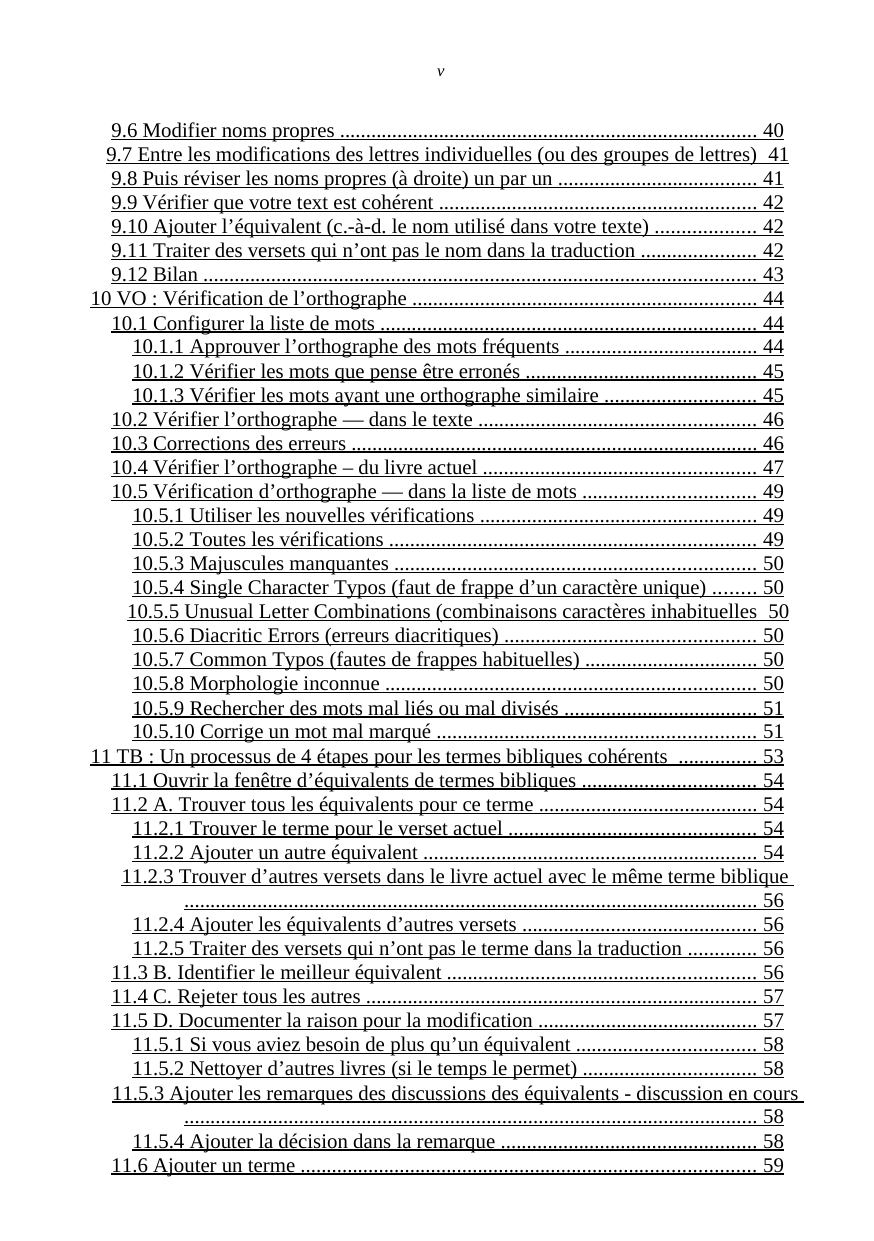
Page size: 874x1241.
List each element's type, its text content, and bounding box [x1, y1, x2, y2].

text 11.2.3 Trouver d’autres versets dans le livre actuel avec le même terme biblique 0 [101, 864, 815, 912]
text 11.5.1 Si vous aviez besoin de plus qu’un équivalent 0 [101, 1032, 815, 1056]
text 9.8 Puis réviser les noms propres (à droite) un par un 0 [80, 166, 815, 190]
text 10.3 Corrections des erreurs 0 [80, 431, 815, 455]
text 11.6 Ajouter un terme 0 [80, 1153, 815, 1177]
text 9.10 Ajouter l’équivalent (c.-à-d. le nom utilisé dans votre texte) 0 [80, 214, 815, 238]
text 11.2.4 Ajouter les équivalents d’autres versets 0 [101, 912, 815, 936]
text 10.5.6 Diacritic Errors (erreurs diacritiques) 0 [101, 623, 815, 647]
text 11.3 B. Identifier le meilleur équivalent 0 [80, 960, 815, 984]
text 10.5.1 Utiliser les nouvelles vérifications 0 [101, 503, 815, 527]
text 10.1.2 Vérifier les mots que pense être erronés 0 [101, 358, 815, 383]
text 11.5.2 Nettoyer d’autres livres (si le temps le permet) 0 [101, 1056, 815, 1080]
text 11.5 D. Documenter la raison pour la modification 0 [80, 1008, 815, 1032]
text 9.6 Modifier noms propres 0 [80, 118, 815, 142]
text 11.5.4 Ajouter la décision dans la remarque 0 [101, 1128, 815, 1153]
text 10.5 Vérification d’orthographe — dans la liste de mots 0 [80, 479, 815, 503]
text 10.1 Configurer la liste de mots 0 [80, 310, 815, 334]
text 11.1 Ouvrir la fenêtre d’équivalents de termes bibliques 0 [80, 768, 815, 792]
text 11.2 A. Trouver tous les équivalents pour ce terme 0 [80, 792, 815, 816]
text 10.5.8 Morphologie inconnue 0 [101, 671, 815, 695]
text 10.5.4 Single Character Typos (faut de frappe d’un caractère unique) 0 [101, 575, 815, 599]
text 11 TB : Un processus de 4 étapes pour les termes bibliques cohérents 0 [59, 743, 815, 768]
text 10.5.9 Rechercher des mots mal liés ou mal divisés 0 [101, 695, 815, 719]
text 9.11 Traiter des versets qui n’ont pas le nom dans la traduction 0 [80, 238, 815, 262]
text 11.2.5 Traiter des versets qui n’ont pas le terme dans la traduction 0 [101, 936, 815, 960]
text 10.1.3 Vérifier les mots ayant une orthographe similaire 0 [101, 383, 815, 407]
text 10.5.2 Toutes les vérifications 0 [101, 527, 815, 551]
text 10.2 Vérifier l’orthographe — dans le texte 0 [80, 407, 815, 431]
text 10.1.1 Approuver l’orthographe des mots fréquents 0 [101, 334, 815, 358]
text 11.5.3 Ajouter les remarques des discussions des équivalents - discussion en cours 0 [101, 1080, 815, 1128]
text 10 VO : Vérification de l’orthographe 0 [59, 286, 815, 310]
text 11.2.2 Ajouter un autre équivalent 0 [101, 840, 815, 864]
text 11.4 C. Rejeter tous les autres 0 [80, 984, 815, 1008]
text 9.12 Bilan 0 [80, 262, 815, 286]
text 10.5.10 Corrige un mot mal marqué 0 [101, 719, 815, 743]
text 9.7 Entre les modifications des lettres individuelles (ou des groupes de lettres) 0 [80, 142, 815, 166]
text 10.5.7 Common Typos (fautes de frappes habituelles) 0 [101, 647, 815, 671]
text 9.9 Vérifier que votre text est cohérent 0 [80, 190, 815, 214]
text 10.4 Vérifier l’orthographe – du livre actuel 0 [80, 455, 815, 479]
text 10.5.5 Unusual Letter Combinations (combinaisons caractères inhabituelles 0 [101, 599, 815, 623]
text 11.2.1 Trouver le terme pour le verset actuel 0 [101, 816, 815, 840]
text 10.5.3 Majuscules manquantes 0 [101, 551, 815, 575]
